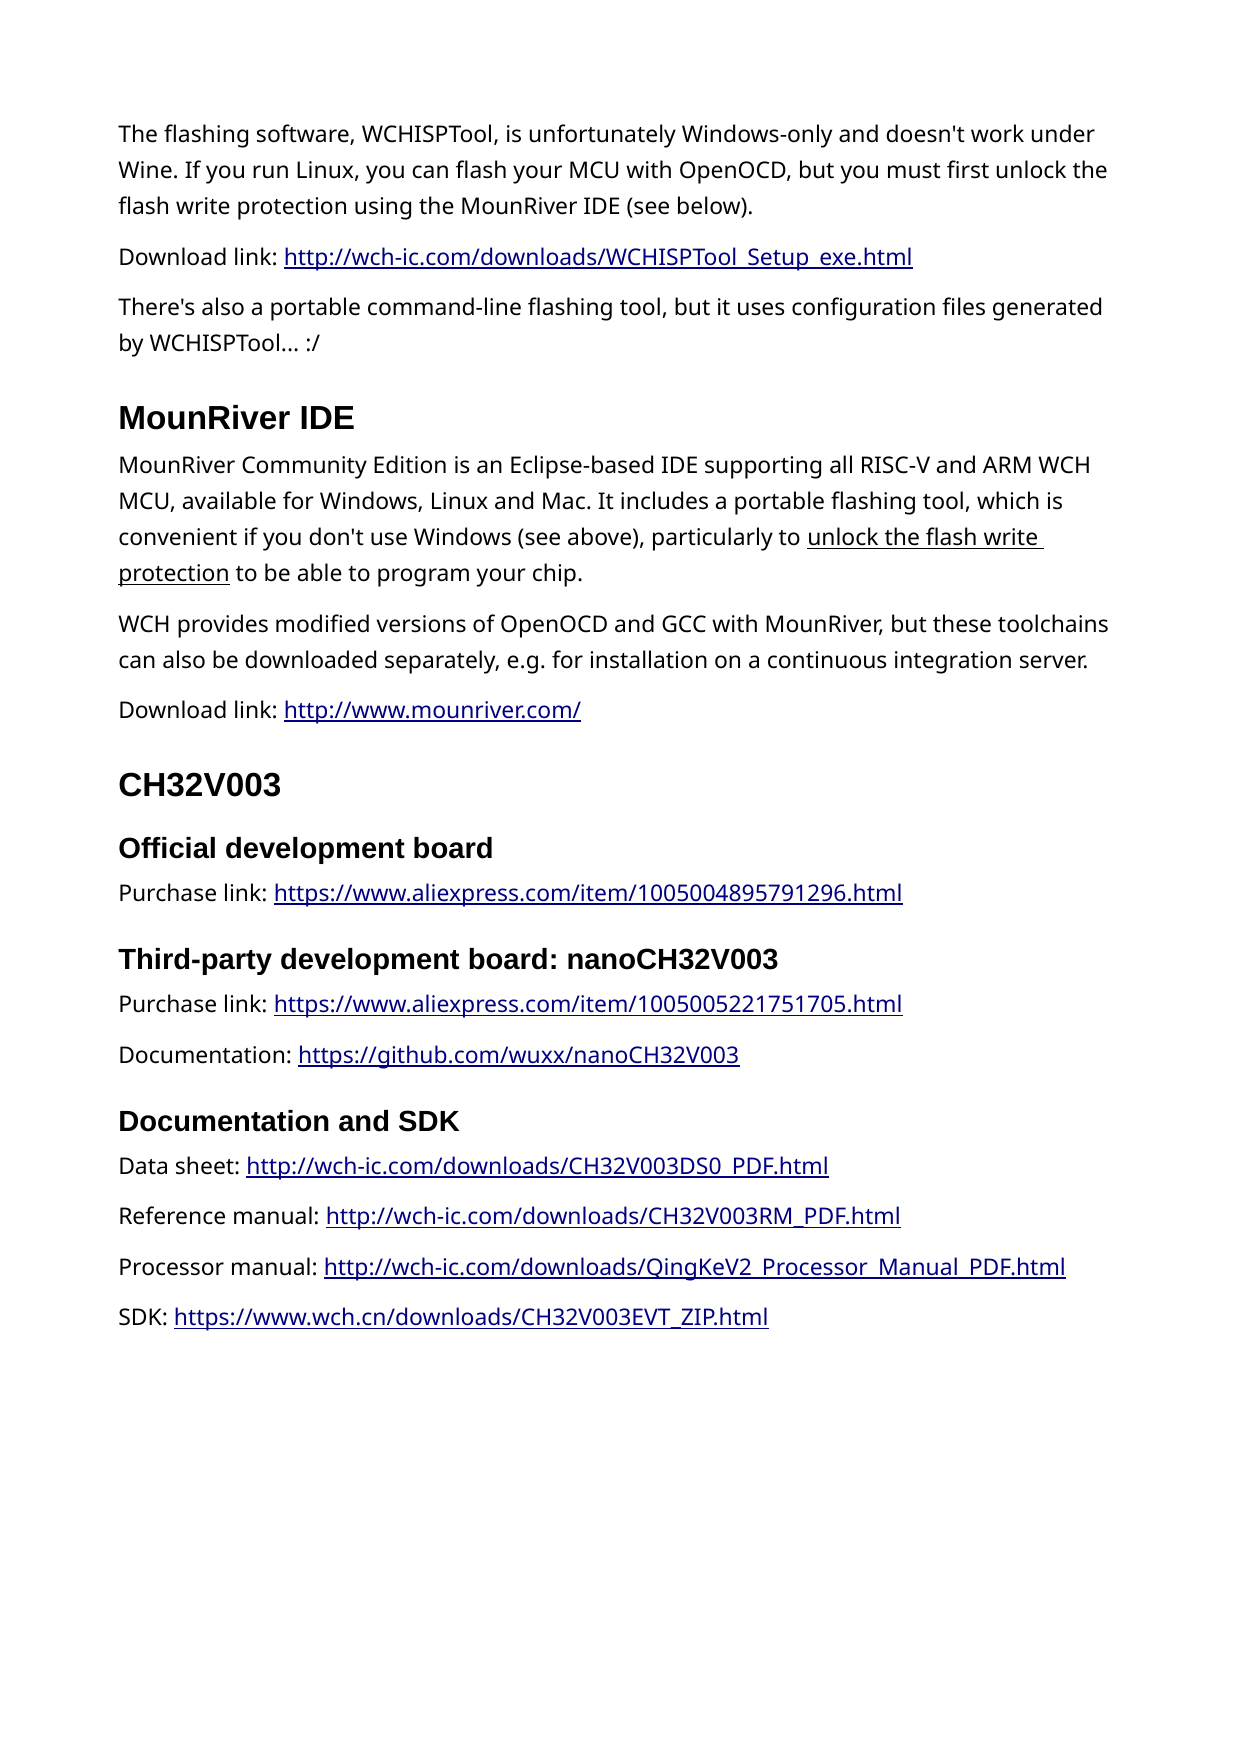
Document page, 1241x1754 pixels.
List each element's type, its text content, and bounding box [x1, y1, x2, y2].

text Download link: http://wch-ic.com/downloads/WCHISPTool_Setup_exe.html [118, 241, 1122, 272]
subtitle Official development board [118, 831, 1122, 864]
subtitle MounRiver IDE [118, 398, 1122, 437]
text Download link: http://www.mounriver.com/ [118, 694, 1122, 725]
text The flashing software, WCHISPTool, is unfortunately Windows-only and doesn't work under Wine. If you run Linux, you can flash your MCU with OpenOCD, but you must first unlock the flash write protection using the MounRiver IDE (see below). [118, 118, 1122, 221]
subtitle Third-party development board: nanoCH32V003 [118, 942, 1122, 976]
subtitle CH32V003 [118, 765, 1122, 804]
text SDK: https://www.wch.cn/downloads/CH32V003EVT_ZIP.html [118, 1301, 1122, 1333]
text Data sheet: http://wch-ic.com/downloads/CH32V003DS0_PDF.html [118, 1150, 1122, 1181]
text MounRiver Community Edition is an Eclipse-based IDE supporting all RISC-V and ARM WCH MCU, available for Windows, Linux and Mac. It includes a portable flashing tool, which is convenient if you don't use Windows (see above), particularly to unlock the flash write protection to be able to program your chip. [118, 449, 1122, 588]
text Documentation: https://github.com/wuxx/nanoCH32V003 [118, 1039, 1122, 1070]
text WCH provides modified versions of OpenOCD and GCC with MounRiver, but these toolchains can also be downloaded separately, e.g. for installation on a continuous integration server. [118, 608, 1122, 675]
subtitle Documentation and SDK [118, 1104, 1122, 1137]
text Processor manual: http://wch-ic.com/downloads/QingKeV2_Processor_Manual_PDF.html [118, 1251, 1122, 1282]
text Purchase link: https://www.aliexpress.com/item/1005004895791296.html [118, 877, 1122, 908]
text Reference manual: http://wch-ic.com/downloads/CH32V003RM_PDF.html [118, 1200, 1122, 1232]
text Purchase link: https://www.aliexpress.com/item/1005005221751705.html [118, 988, 1122, 1019]
text There's also a portable command-line flashing tool, but it uses configuration files generated by WCHISPTool... :/ [118, 291, 1122, 358]
